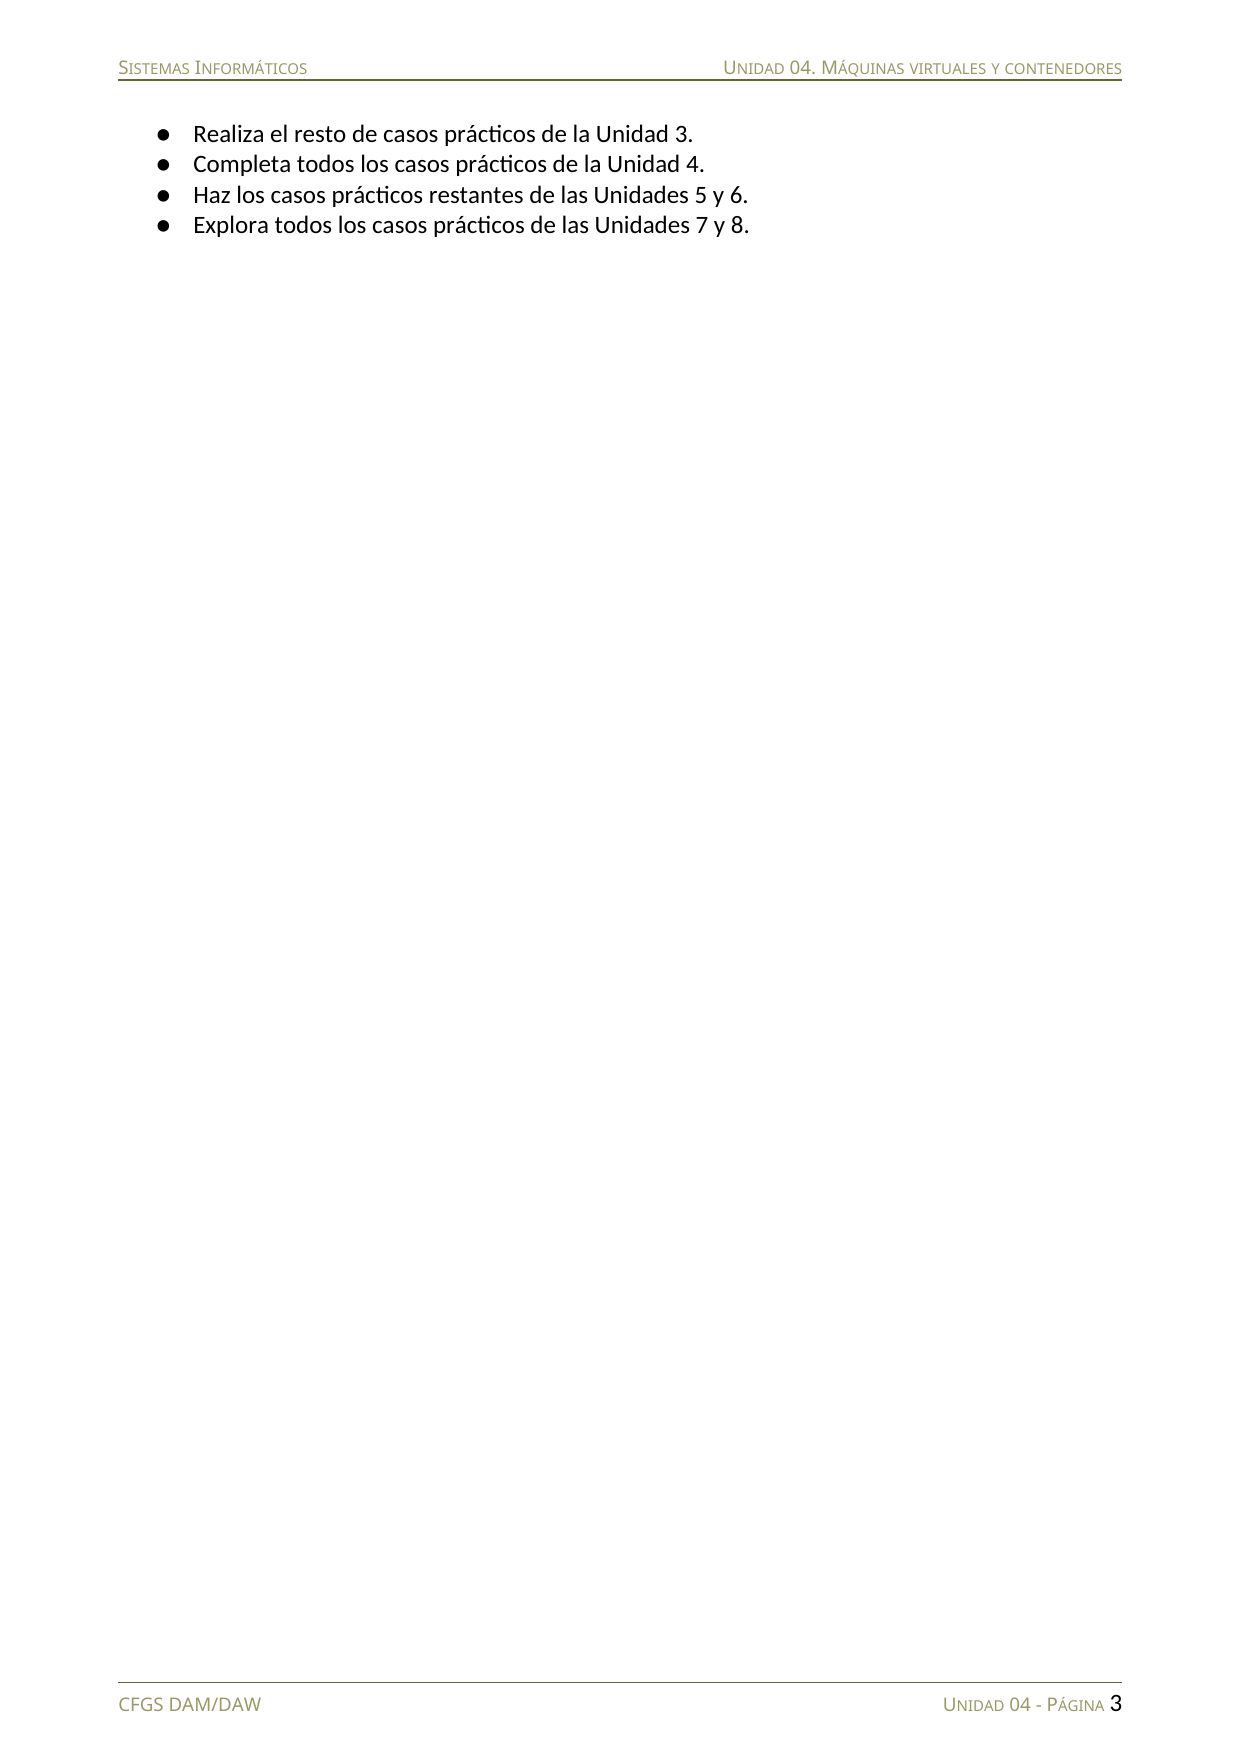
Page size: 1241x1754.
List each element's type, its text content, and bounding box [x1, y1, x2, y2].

list Completa todos los casos prácticos de la Unidad 4. [156, 148, 1122, 179]
list Realiza el resto de casos prácticos de la Unidad 3. [156, 118, 1122, 148]
list Haz los casos prácticos restantes de las Unidades 5 y 6. [156, 179, 1122, 209]
list Explora todos los casos prácticos de las Unidades 7 y 8. [156, 209, 1122, 240]
